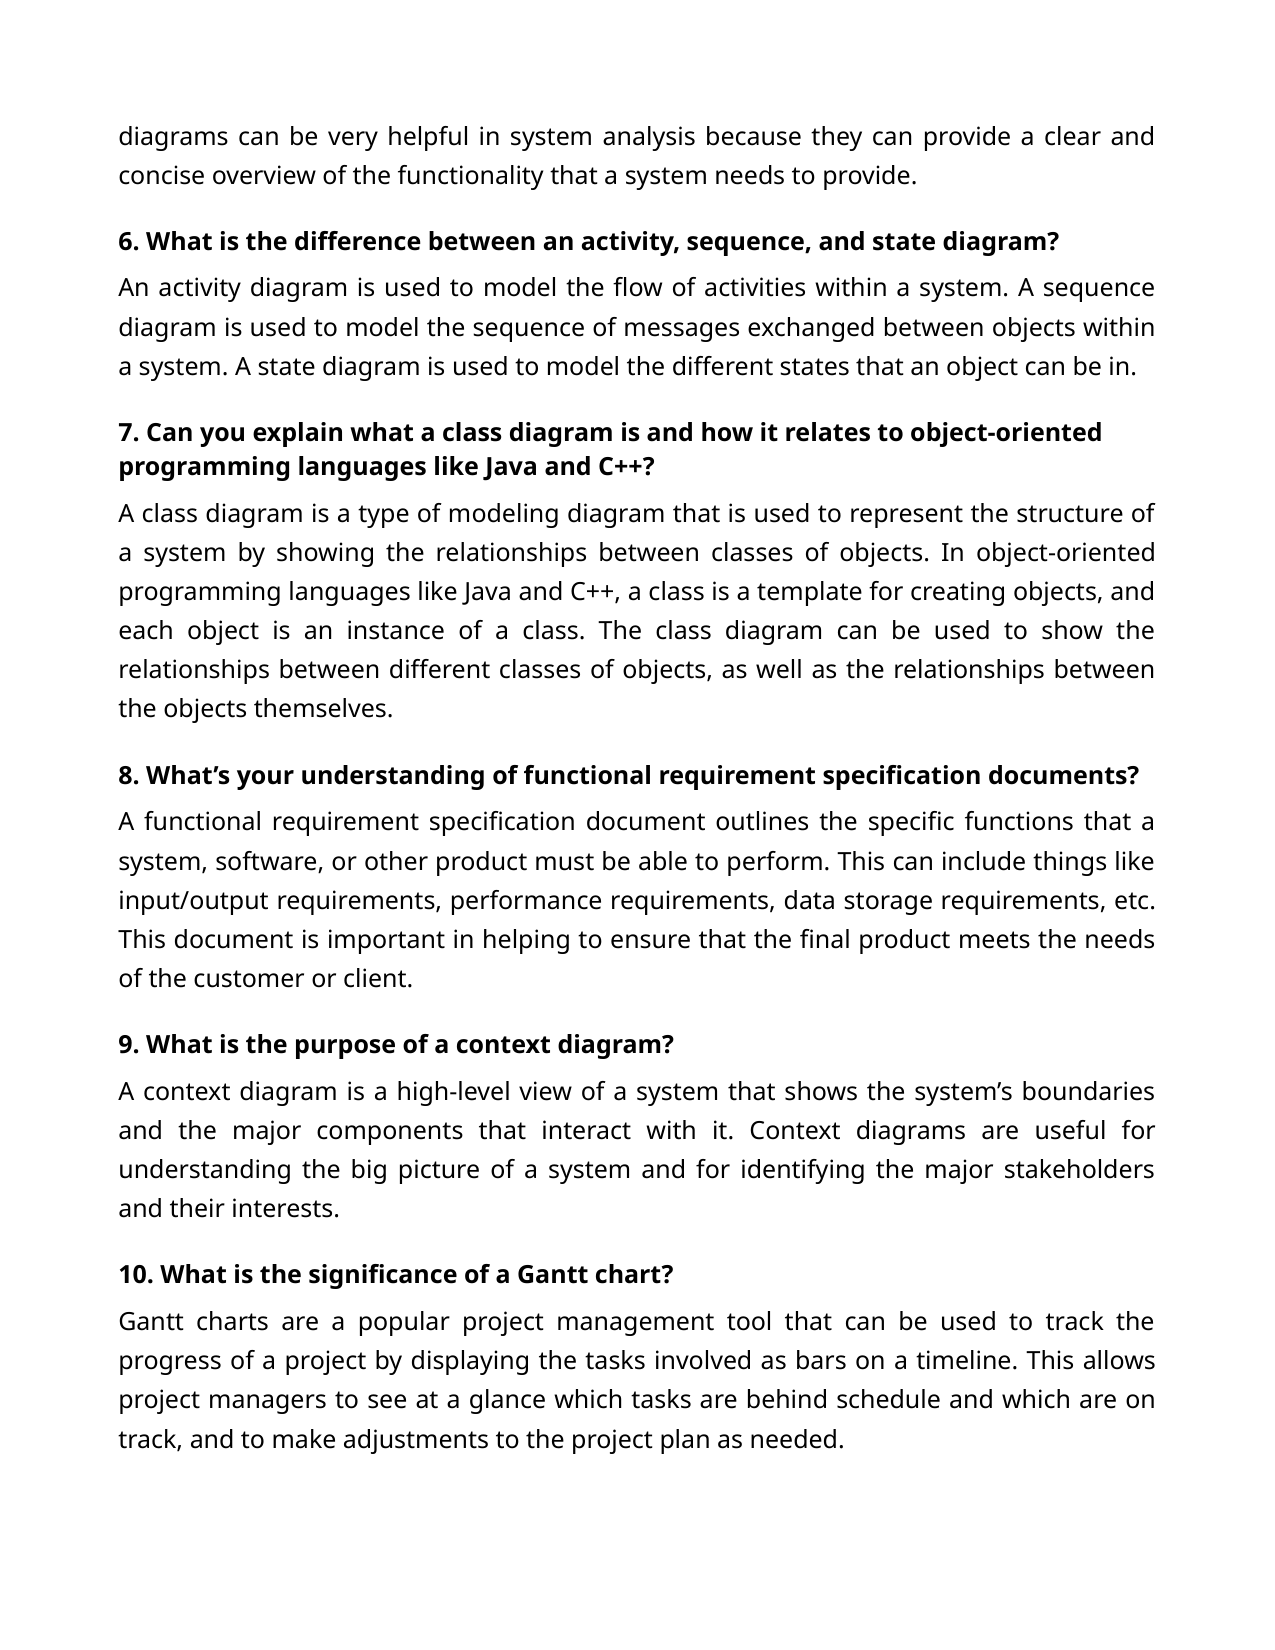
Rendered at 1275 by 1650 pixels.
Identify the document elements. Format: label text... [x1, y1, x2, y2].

subtitle 9. What is the purpose of a context diagram? [118, 1027, 1157, 1061]
text An activity diagram is used to model the flow of activities within a system. A sequence diagram is used to model the sequence of messages exchanged between objects within a system. A state diagram is used to model the different states that an object can be in. [118, 270, 1157, 382]
subtitle 6. What is the difference between an activity, sequence, and state diagram? [118, 223, 1157, 258]
text A class diagram is a type of modeling diagram that is used to represent the structure of a system by showing the relationships between classes of objects. In object-oriented programming languages like Java and C++, a class is a template for creating objects, and each object is an instance of a class. The class diagram can be used to show the relationships between different classes of objects, as well as the relationships between the objects themselves. [118, 495, 1157, 725]
subtitle 10. What is the significance of a Gantt chart? [118, 1257, 1157, 1291]
text Gantt charts are a popular project management tool that can be used to track the progress of a project by displaying the tasks involved as bars on a timeline. This allows project managers to see at a glance which tasks are behind schedule and which are on track, and to make adjustments to the project plan as needed. [118, 1304, 1157, 1455]
text A context diagram is a high-level view of a system that shows the system’s boundaries and the major components that interact with it. Context diagrams are useful for understanding the big picture of a system and for identifying the major stakeholders and their interests. [118, 1073, 1157, 1225]
subtitle 7. Can you explain what a class diagram is and how it relates to object-oriented programming languages like Java and C++? [118, 415, 1157, 483]
text diagrams can be very helpful in system analysis because they can provide a clear and concise overview of the functionality that a system needs to provide. [118, 118, 1157, 191]
subtitle 8. What’s your understanding of functional requirement specification documents? [118, 757, 1157, 791]
text A functional requirement specification document outlines the specific functions that a system, software, or other product must be able to perform. This can include things like input/output requirements, performance requirements, data storage requirements, etc. This document is important in helping to ensure that the final product meets the needs of the customer or client. [118, 804, 1157, 995]
